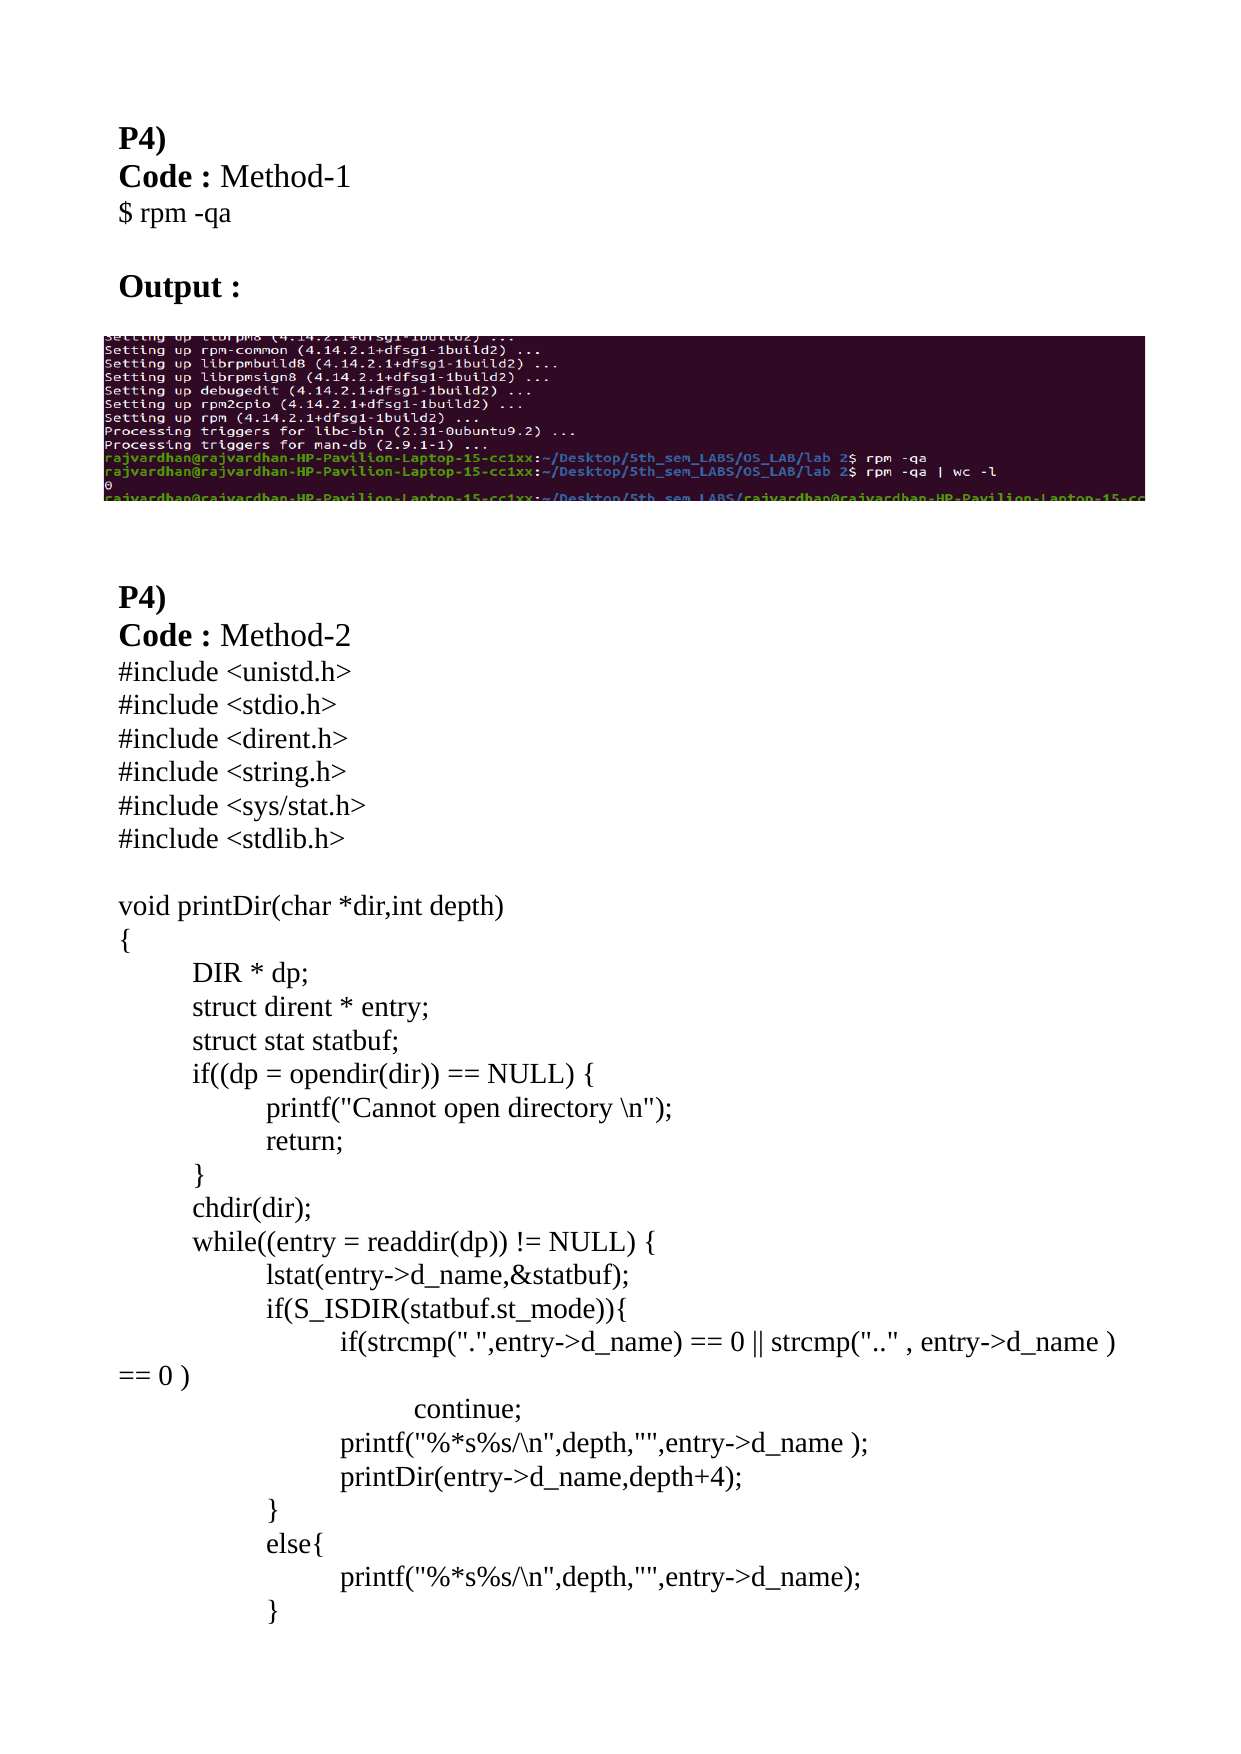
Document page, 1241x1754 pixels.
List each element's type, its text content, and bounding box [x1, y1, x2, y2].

text void printDir(char *dir,int depth) [118, 888, 1122, 922]
text struct stat statbuf; [118, 1023, 1122, 1056]
text P4) [118, 577, 1122, 615]
text } [118, 1492, 1122, 1526]
text if(strcmp(".",entry->d_name) == 0 || strcmp(".." , entry->d_name ) == 0 ) [118, 1324, 1122, 1392]
text $ rpm -qa [118, 195, 1122, 228]
text Code : Method-1 [118, 156, 1122, 195]
text #include <sys/stat.h> [118, 788, 1122, 821]
text struct dirent * entry; [118, 989, 1122, 1023]
text #include <unistd.h> [118, 654, 1122, 687]
text } [118, 1593, 1122, 1626]
text continue; [118, 1392, 1122, 1425]
text DIR * dp; [118, 956, 1122, 989]
text #include <stdio.h> [118, 687, 1122, 721]
text return; [118, 1123, 1122, 1157]
text #include <dirent.h> [118, 721, 1122, 754]
text } [118, 1157, 1122, 1190]
text if(S_ISDIR(statbuf.st_mode)){ [118, 1291, 1122, 1324]
text Output : [118, 267, 1122, 305]
text if((dp = opendir(dir)) == NULL) { [118, 1056, 1122, 1090]
text P4) [118, 118, 1122, 156]
text printf("%*s%s/\n",depth,"",entry->d_name ); [118, 1425, 1122, 1459]
text while((entry = readdir(dp)) != NULL) { [118, 1224, 1122, 1257]
text chdir(dir); [118, 1190, 1122, 1224]
text printf("%*s%s/\n",depth,"",entry->d_name); [118, 1559, 1122, 1593]
text { [118, 922, 1122, 956]
text #include <stdlib.h> [118, 821, 1122, 855]
text else{ [118, 1526, 1122, 1559]
text #include <string.h> [118, 754, 1122, 788]
text lstat(entry->d_name,&statbuf); [118, 1257, 1122, 1291]
text Code : Method-2 [118, 615, 1122, 654]
text printDir(entry->d_name,depth+4); [118, 1459, 1122, 1492]
text printf("Cannot open directory \n"); [118, 1090, 1122, 1123]
